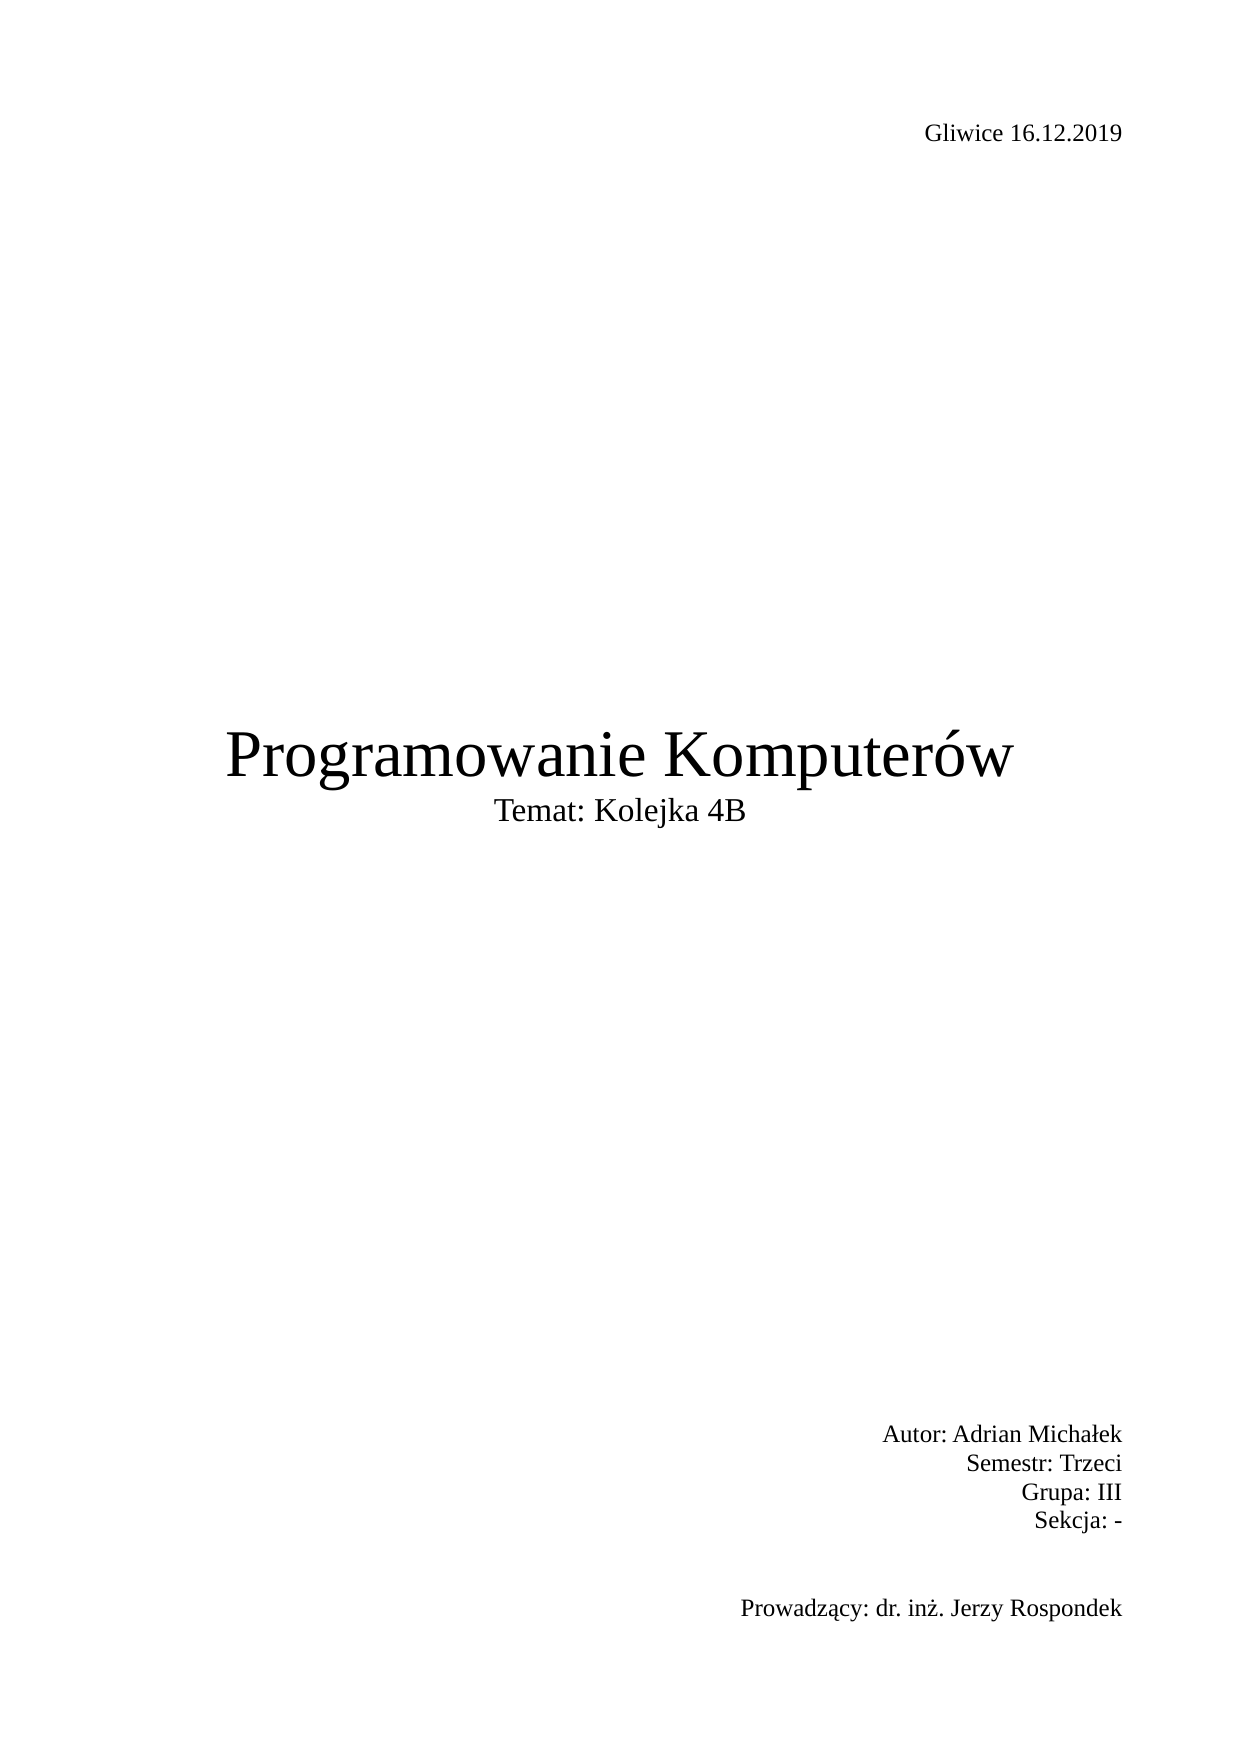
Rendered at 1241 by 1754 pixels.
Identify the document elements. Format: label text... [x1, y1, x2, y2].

text Sekcja: - [118, 1506, 1122, 1534]
text Prowadzący: dr. inż. Jerzy Rospondek [118, 1593, 1122, 1622]
text Autor: Adrian Michałek [118, 1419, 1122, 1448]
text Gliwice 16.12.2019 [118, 118, 1122, 147]
text Semestr: Trzeci [118, 1448, 1122, 1477]
text Grupa: III [118, 1477, 1122, 1506]
text Programowanie Komputerów [118, 714, 1122, 791]
text Temat: Kolejka 4B [118, 791, 1122, 829]
